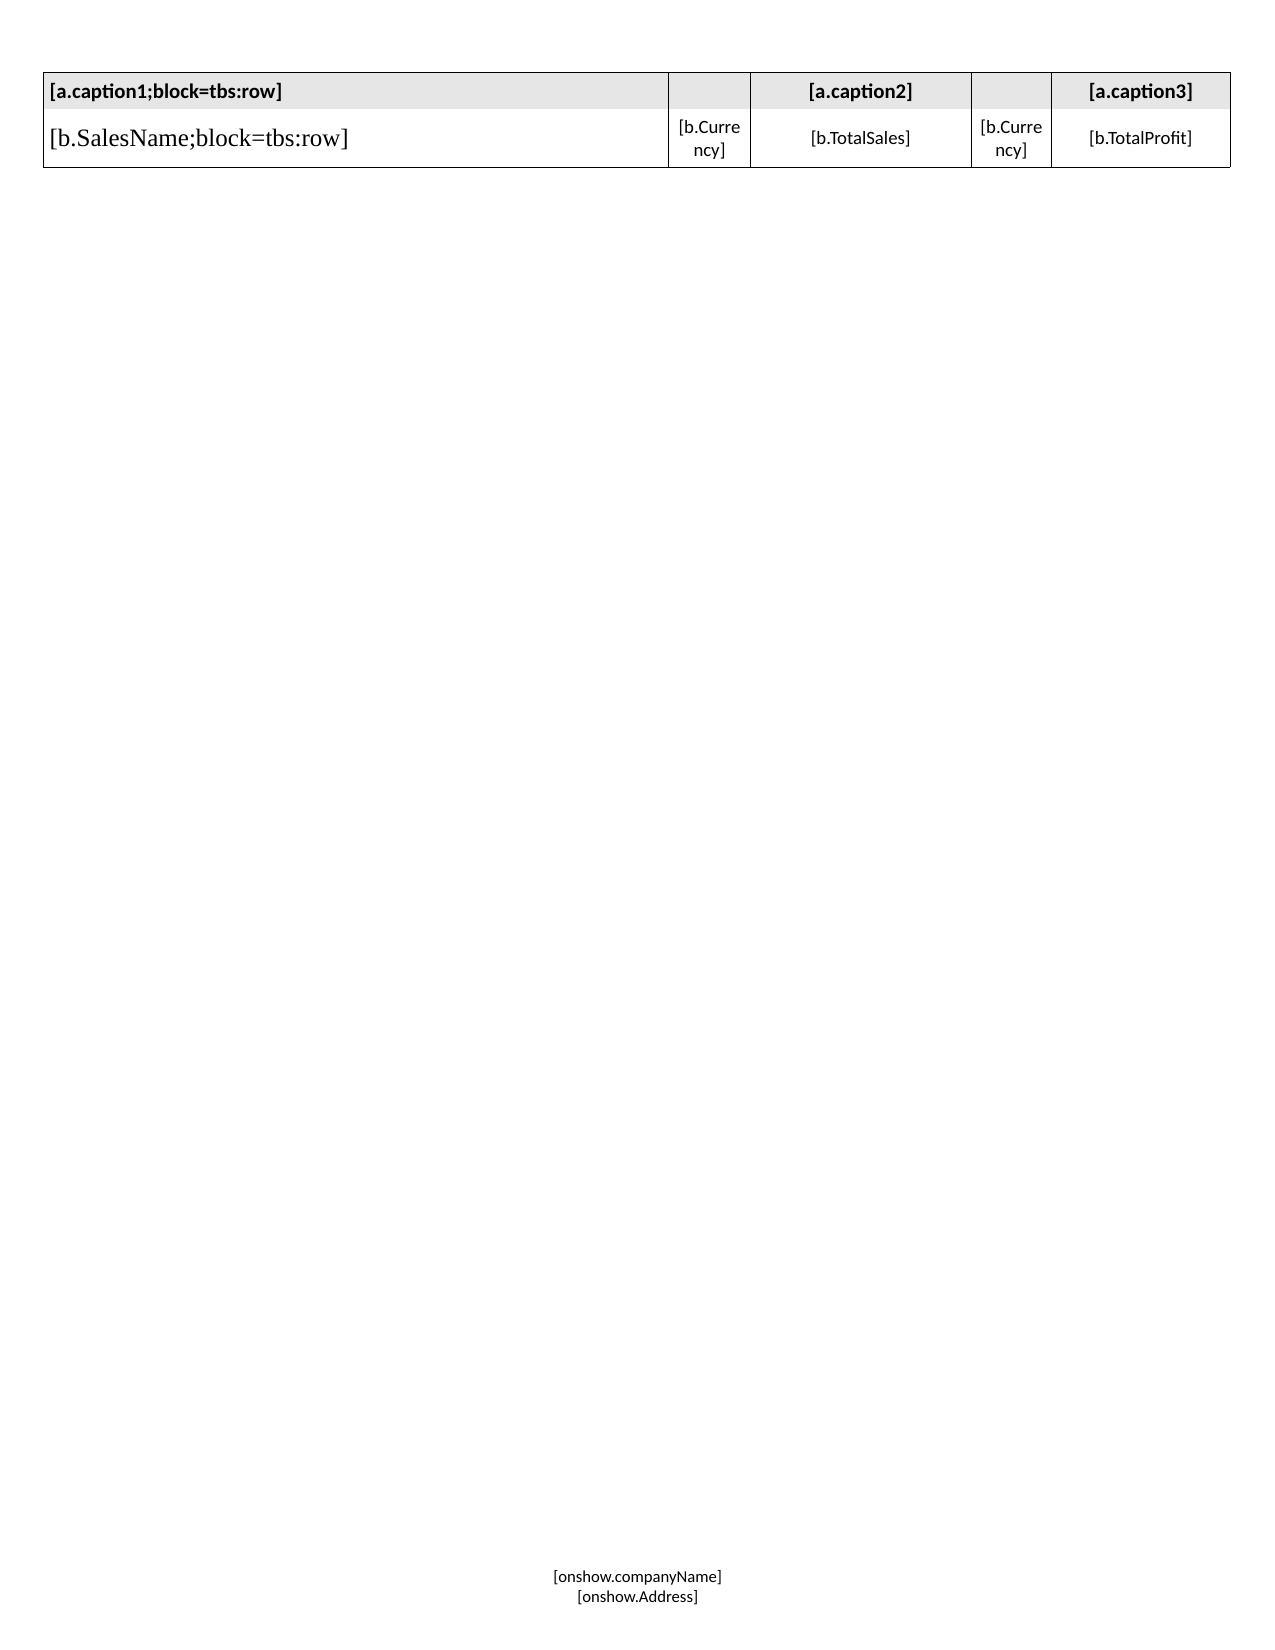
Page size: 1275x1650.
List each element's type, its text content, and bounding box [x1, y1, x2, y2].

table_header [a.caption1;block=tbs:row] [44, 73, 668, 109]
table_header [a.caption2] [751, 73, 971, 109]
table_header [669, 73, 750, 109]
table_cell [b.SalesName;block=tbs:row] [44, 109, 668, 167]
table_cell [b.Currency] [972, 109, 1051, 167]
table_cell [b.TotalSales] [751, 109, 971, 167]
table_cell [b.TotalProfit] [1052, 109, 1230, 167]
table_cell [b.Currency] [669, 109, 750, 167]
table_header [972, 73, 1051, 109]
table_header [a.caption3] [1052, 73, 1230, 109]
